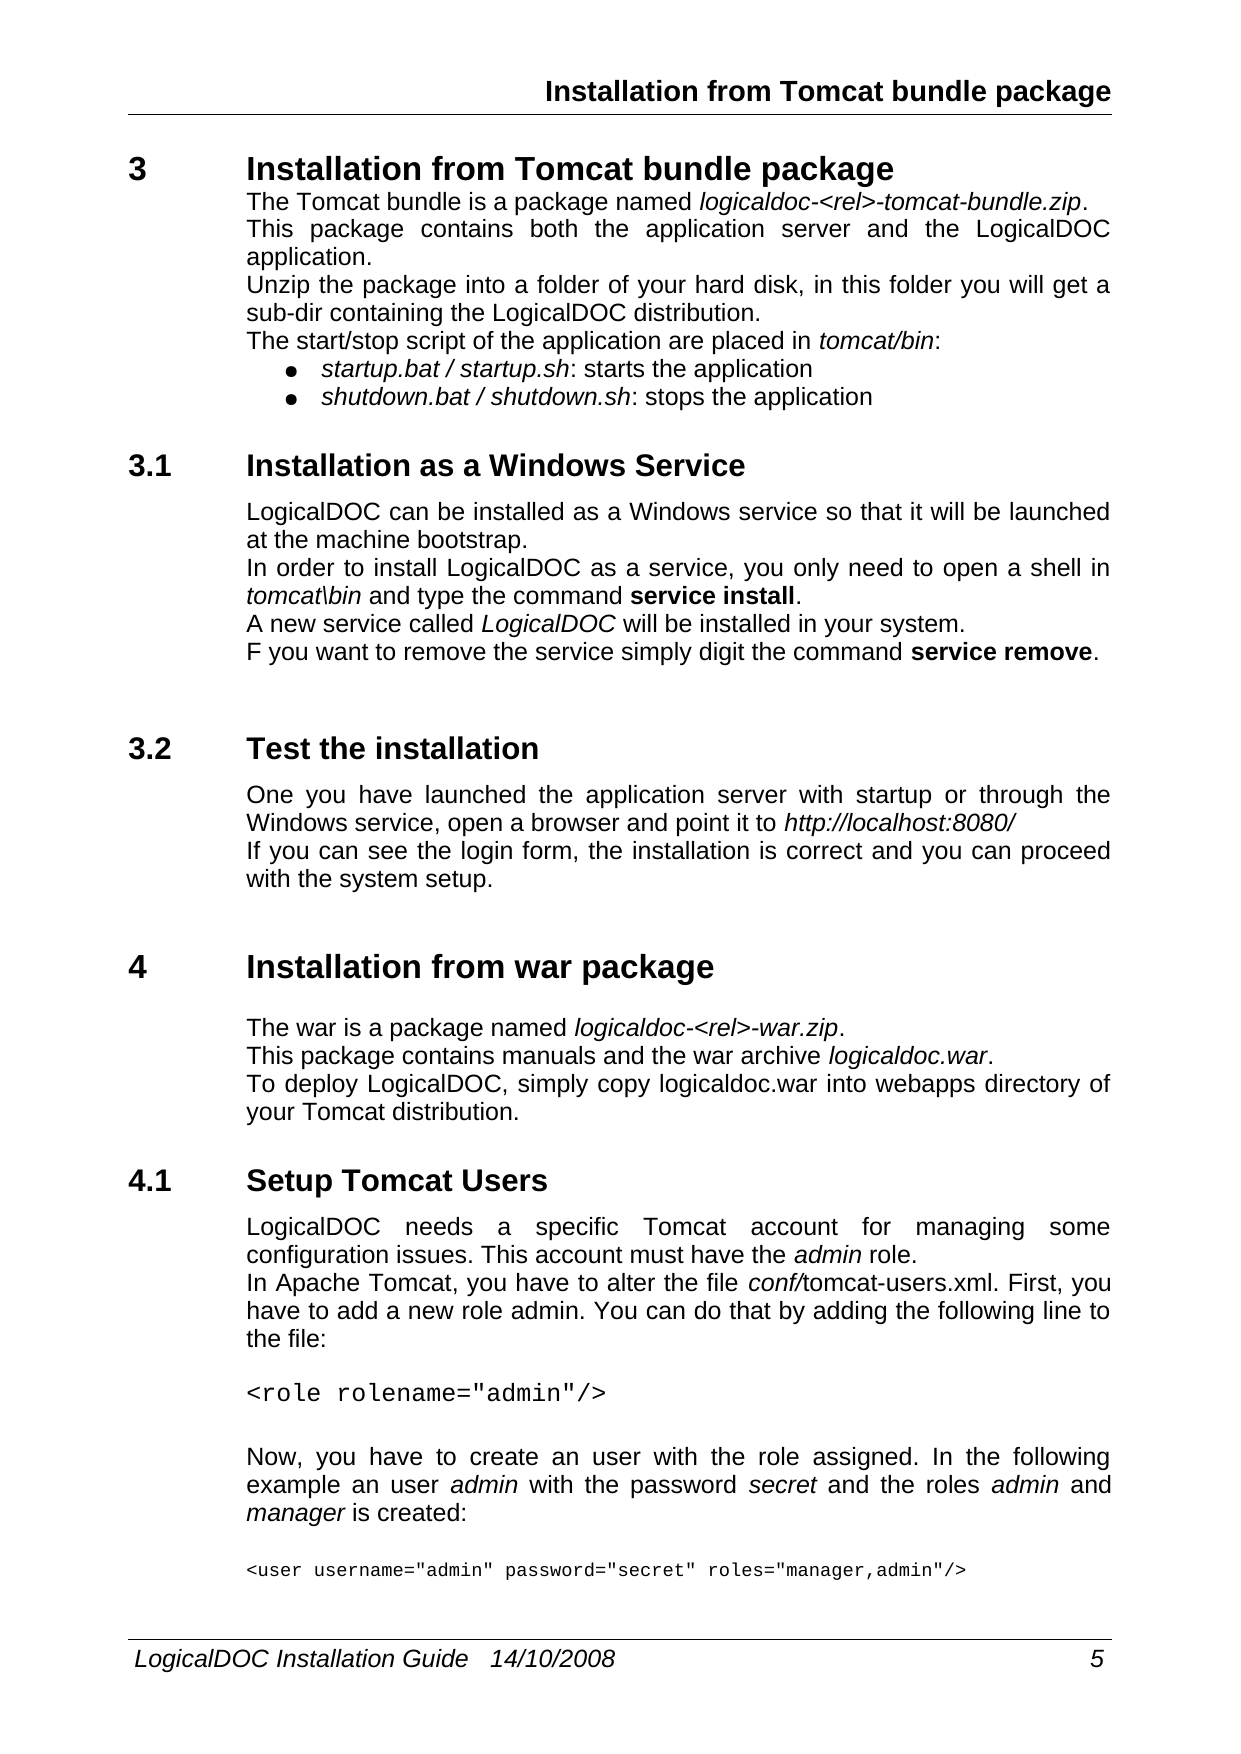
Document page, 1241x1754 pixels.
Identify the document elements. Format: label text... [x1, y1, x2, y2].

subtitle Installation as a Windows Service [128, 448, 1112, 483]
text The start/stop script of the application are placed in tomcat/bin: [246, 327, 1112, 355]
text Now, you have to create an user with the role assigned. In the following example an user admin with the password secret and the roles admin and manager is created: [246, 1443, 1112, 1527]
list shutdown.bat / shutdown.sh: stops the application [284, 383, 1112, 411]
text The war is a package named logicaldoc-<rel>-war.zip. [246, 1014, 1112, 1042]
subtitle Installation from war package [128, 948, 1112, 986]
text <user username="admin" password="secret" roles="manager,admin"/> [246, 1561, 1112, 1582]
text To deploy LogicalDOC, simply copy logicaldoc.war into webapps directory of your Tomcat distribution. [246, 1069, 1112, 1125]
text The Tomcat bundle is a package named logicaldoc-<rel>-tomcat-bundle.zip. [246, 187, 1112, 215]
text F you want to remove the service simply digit the command service remove. [246, 638, 1112, 666]
subtitle Installation from Tomcat bundle package [128, 150, 1112, 187]
text <role rolename="admin"/> [246, 1380, 1112, 1409]
text A new service called LogicalDOC will be installed in your system. [246, 610, 1112, 638]
text This package contains manuals and the war archive logicaldoc.war. [246, 1042, 1112, 1069]
subtitle Setup Tomcat Users [128, 1163, 1112, 1198]
text One you have launched the application server with startup or through the Windows service, open a browser and point it to http://localhost:8080/ [246, 781, 1112, 837]
text LogicalDOC needs a specific Tomcat account for managing some configuration issues. This account must have the admin role. [246, 1213, 1112, 1269]
text In Apache Tomcat, you have to alter the file conf/tomcat-users.xml. First, you have to add a new role admin. You can do that by adding the following line to the file: [246, 1269, 1112, 1352]
text If you can see the login form, the installation is correct and you can proceed with the system setup. [246, 837, 1112, 893]
text This package contains both the application server and the LogicalDOC application. [246, 215, 1112, 271]
text LogicalDOC can be installed as a Windows service so that it will be launched at the machine bootstrap. [246, 498, 1112, 554]
text Unzip the package into a folder of your hard disk, in this folder you will get a sub-dir containing the LogicalDOC distribution. [246, 271, 1112, 327]
subtitle Test the installation [128, 731, 1112, 766]
list startup.bat / startup.sh: starts the application [284, 355, 1112, 383]
text In order to install LogicalDOC as a service, you only need to open a shell in tomcat\bin and type the command service install. [246, 554, 1112, 610]
